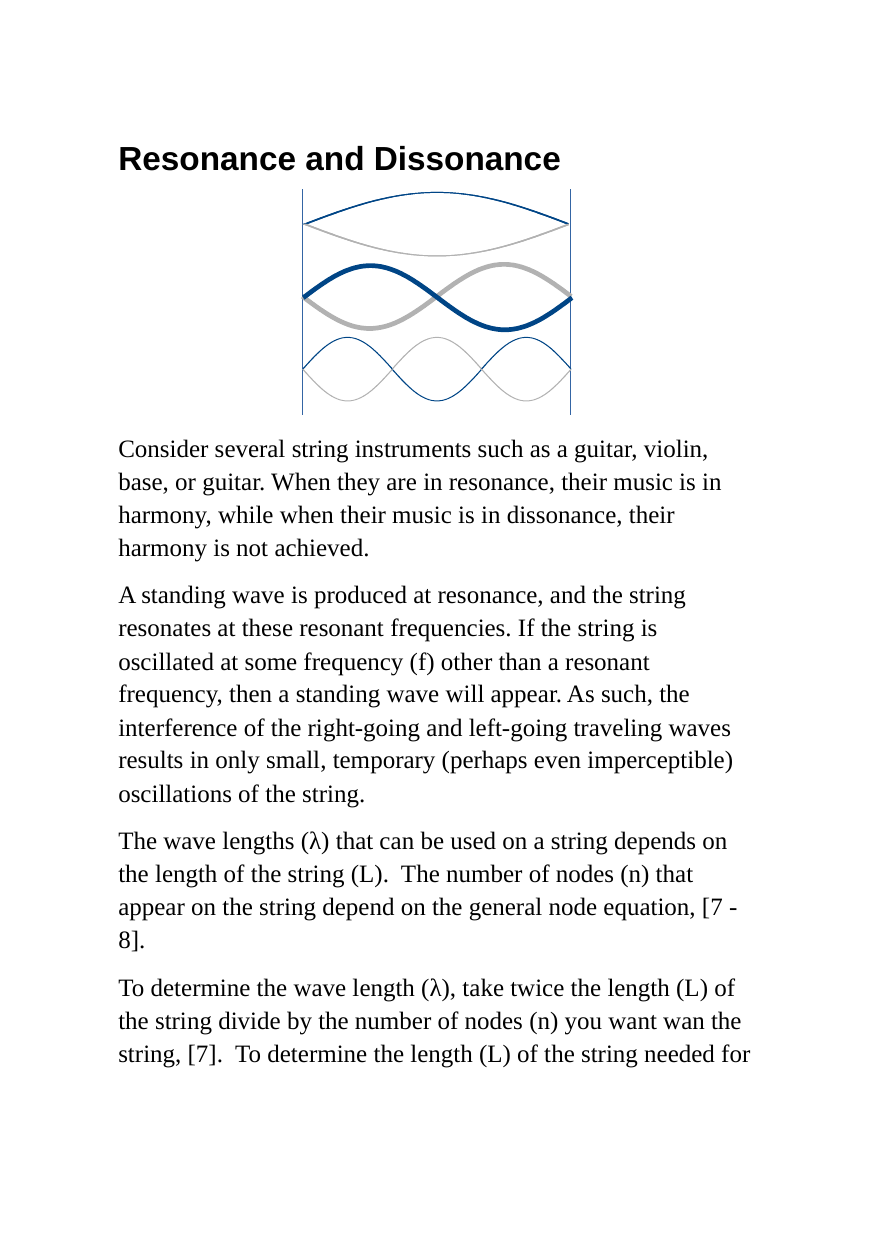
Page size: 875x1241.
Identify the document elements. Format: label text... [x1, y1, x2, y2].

text The wave lengths (λ) that can be used on a string depends on the length of the string (L). The number of nodes (n) that appear on the string depend on the general node equation, [7 - 8]. [118, 826, 756, 954]
text A standing wave is produced at resonance, and the string resonates at these resonant frequencies. If the string is oscillated at some frequency (f) other than a resonant frequency, then a standing wave will appear. As such, the interference of the right-going and left-going traveling waves results in only small, temporary (perhaps even imperceptible) oscillations of the string. [118, 581, 756, 807]
text Consider several string instruments such as a guitar, violin, base, or guitar. When they are in resonance, their music is in harmony, while when their music is in dissonance, their harmony is not achieved. [118, 434, 756, 562]
text To determine the wave length (λ), take twice the length (L) of the string divide by the number of nodes (n) you want wan the string, [7]. To determine the length (L) of the string needed for [118, 973, 756, 1068]
subtitle Resonance and Dissonance [118, 139, 756, 177]
